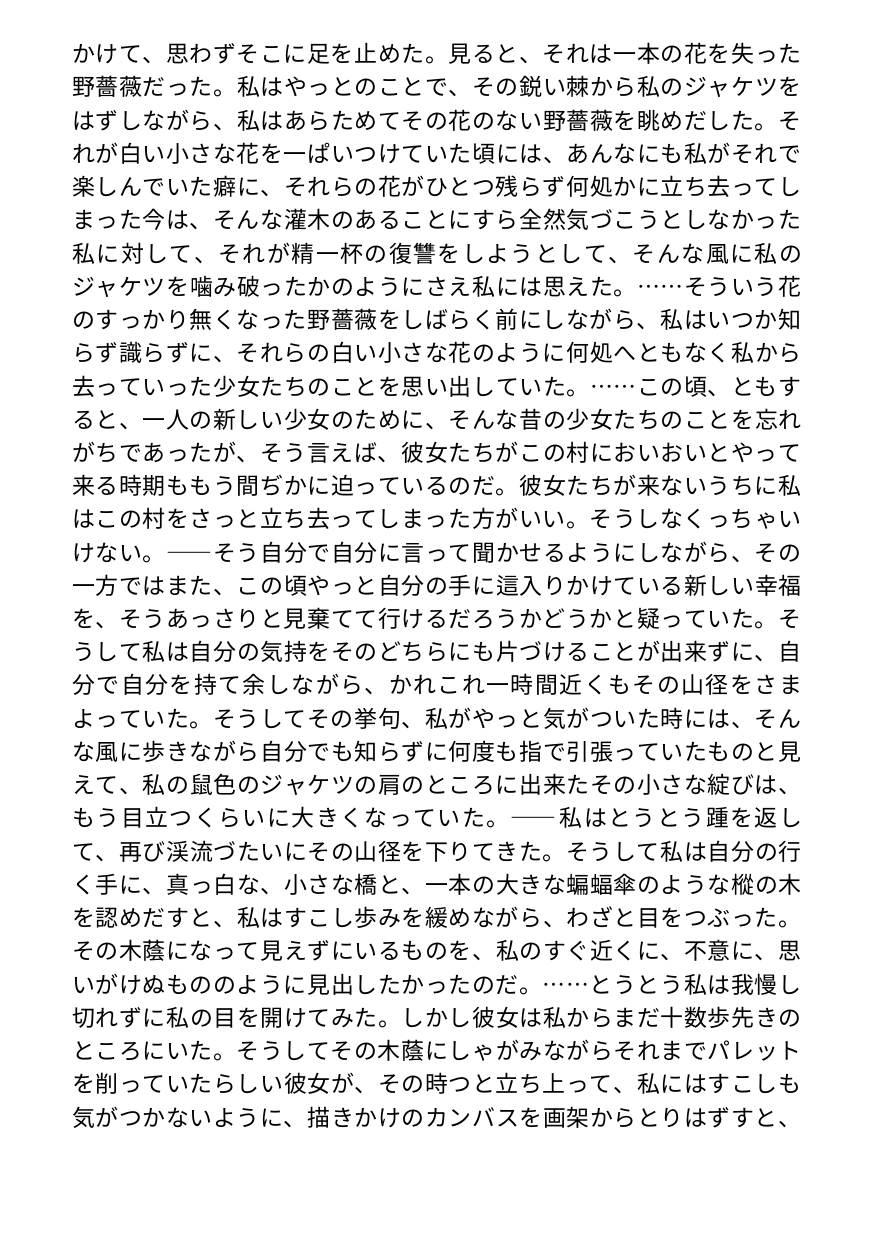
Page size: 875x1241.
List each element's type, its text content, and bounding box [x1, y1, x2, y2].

text かけて、思わずそこに足を止めた。見ると、それは一本の花を失った野薔薇だった。私はやっとのことで、その鋭い棘から私のジャケツをはずしながら、私はあらためてその花のない野薔薇を眺めだした。それが白い小さな花を一ぱいつけていた頃には、あんなにも私がそれで楽しんでいた癖に、それらの花がひとつ残らず何処かに立ち去ってしまった今は、そんな灌木のあることにすら全然気づこうとしなかった私に対して、それが精一杯の復讐をしようとして、そんな風に私のジャケツを噛み破ったかのようにさえ私には思えた。……そういう花のすっかり無くなった野薔薇をしばらく前にしながら、私はいつか知らず識らずに、それらの白い小さな花のように何処へともなく私から去っていった少女たちのことを思い出していた。……この頃、ともすると、一人の新しい少女のために、そんな昔の少女たちのことを忘れがちであったが、そう言えば、彼女たちがこの村においおいとやって来る時期ももう間ぢかに迫っているのだ。彼女たちが来ないうちに私はこの村をさっと立ち去ってしまった方がいい。そうしなくっちゃいけない。――そう自分で自分に言って聞かせるようにしながら、その一方ではまた、この頃やっと自分の手に這入りかけている新しい幸福を、そうあっさりと見棄てて行けるだろうかどうかと疑っていた。そうして私は自分の気持をそのどちらにも片づけることが出来ずに、自分で自分を持て余しながら、かれこれ一時間近くもその山径をさまよっていた。そうしてその挙句、私がやっと気がついた時には、そんな風に歩きながら自分でも知らずに何度も指で引張っていたものと見えて、私の鼠色のジャケツの肩のところに出来たその小さな綻びは、もう目立つくらいに大きくなっていた。――私はとうとう踵を返して、再び渓流づたいにその山径を下りてきた。そうして私は自分の行く手に、真っ白な、小さな橋と、一本の大きな蝙蝠傘のような樅の木を認めだすと、私はすこし歩みを緩めながら、わざと目をつぶった。その木蔭になって見えずにいるものを、私のすぐ近くに、不意に、思いがけぬもののように見出したかったのだ。……とうとう私は我慢し切れずに私の目を開けてみた。しかし彼女は私からまだ十数歩先きのところにいた。そうしてその木蔭にしゃがみながらそれまでパレットを削っていたらしい彼女が、その時つと立ち上って、私にはすこしも気がつかないように、描きかけのカンバスを画架からとりはずすと、 [72, 36, 802, 1133]
